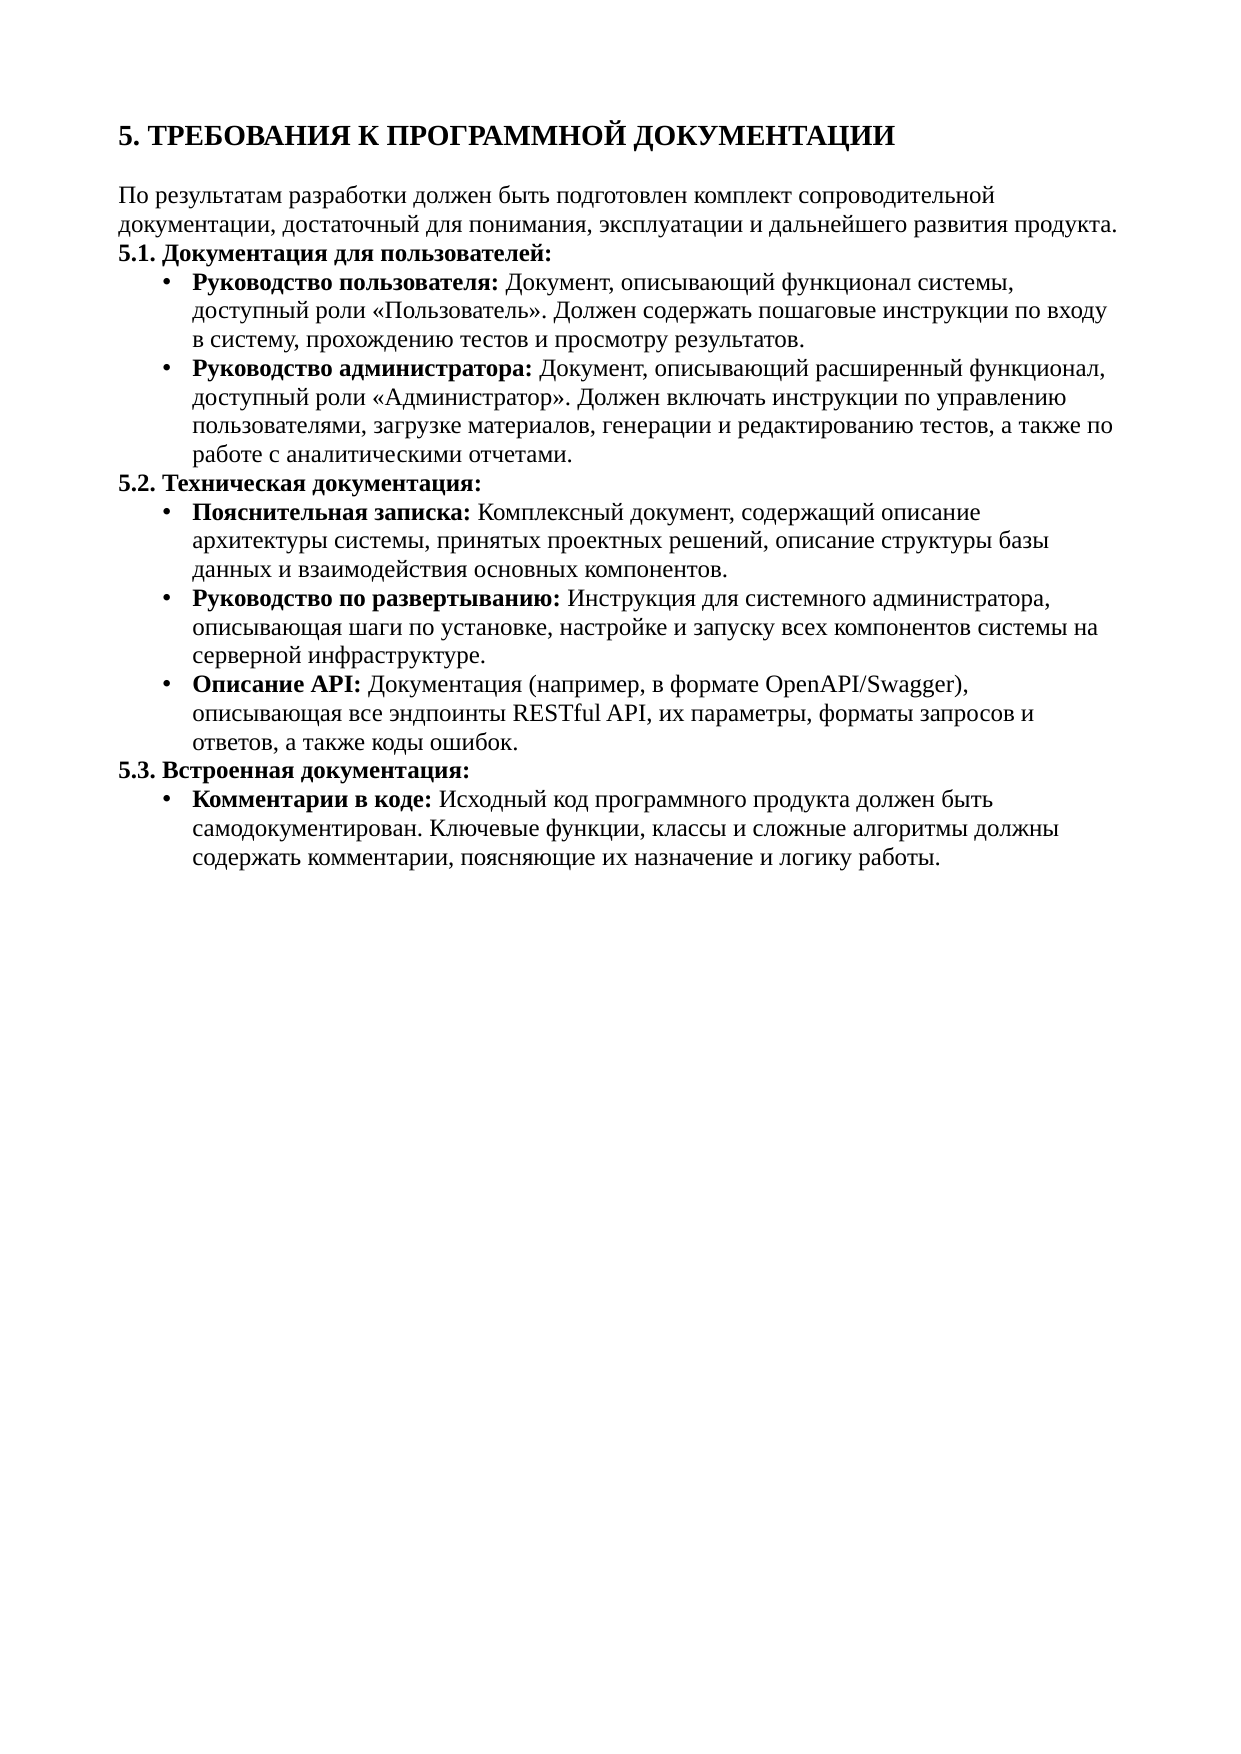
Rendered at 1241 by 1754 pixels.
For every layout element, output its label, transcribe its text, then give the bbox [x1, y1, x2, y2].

list Руководство пользователя: Документ, описывающий функционал системы, доступный роли «Пользователь». Должен содержать пошаговые инструкции по входу в систему, прохождению тестов и просмотру результатов. [162, 267, 1122, 353]
text 5.1. Документация для пользователей: [118, 238, 1122, 267]
text По результатам разработки должен быть подготовлен комплект сопроводительной документации, достаточный для понимания, эксплуатации и дальнейшего развития продукта. [118, 180, 1122, 238]
list Описание API: Документация (например, в формате OpenAPI/Swagger), описывающая все эндпоинты RESTful API, их параметры, форматы запросов и ответов, а также коды ошибок. [162, 669, 1122, 755]
text 5.3. Встроенная документация: [118, 755, 1122, 784]
list Руководство администратора: Документ, описывающий расширенный функционал, доступный роли «Администратор». Должен включать инструкции по управлению пользователями, загрузке материалов, генерации и редактированию тестов, а также по работе с аналитическими отчетами. [162, 353, 1122, 468]
list Пояснительная записка: Комплексный документ, содержащий описание архитектуры системы, принятых проектных решений, описание структуры базы данных и взаимодействия основных компонентов. [162, 497, 1122, 583]
list Руководство по развертыванию: Инструкция для системного администратора, описывающая шаги по установке, настройке и запуску всех компонентов системы на серверной инфраструктуре. [162, 583, 1122, 669]
text 5.2. Техническая документация: [118, 468, 1122, 497]
list Комментарии в коде: Исходный код программного продукта должен быть самодокументирован. Ключевые функции, классы и сложные алгоритмы должны содержать комментарии, поясняющие их назначение и логику работы. [162, 784, 1122, 870]
subtitle 5. ТРЕБОВАНИЯ К ПРОГРАММНОЙ ДОКУМЕНТАЦИИ [118, 118, 1122, 152]
